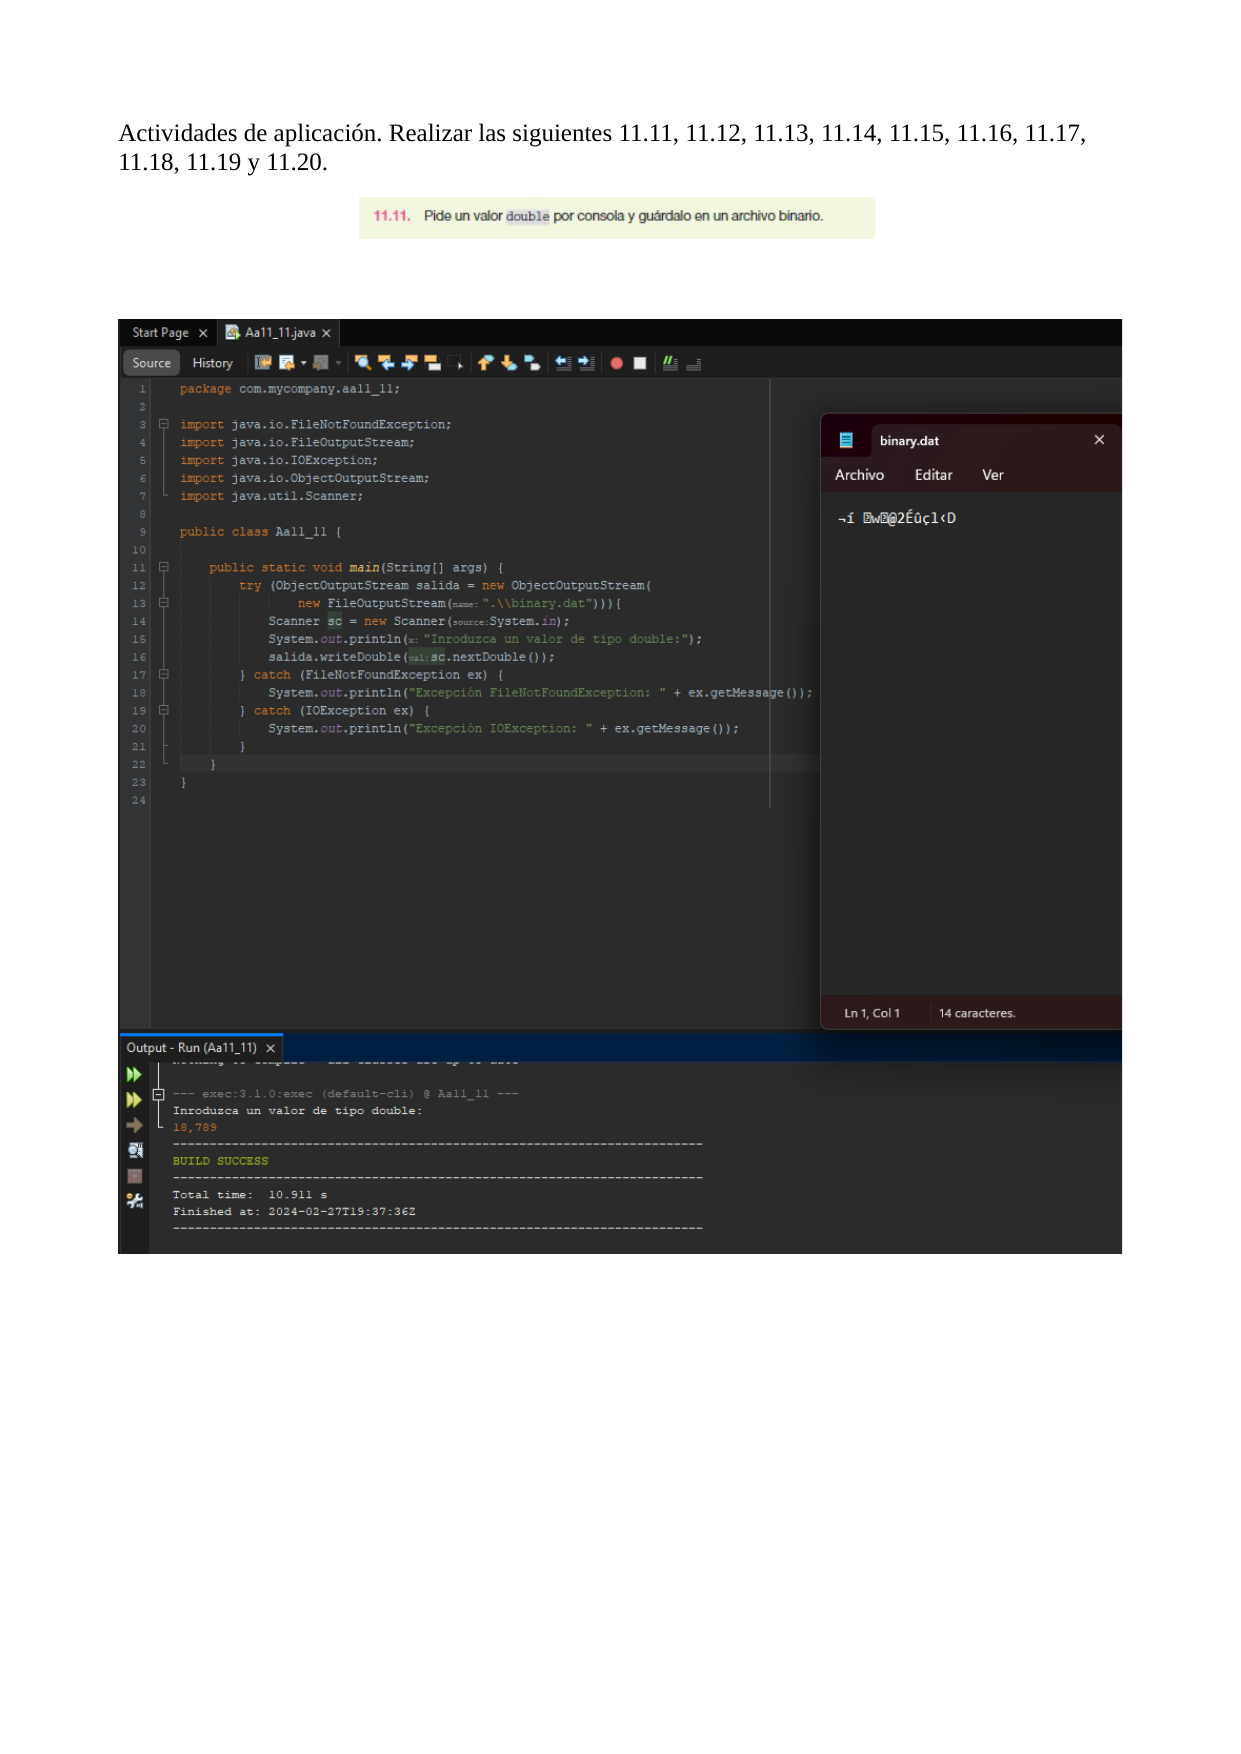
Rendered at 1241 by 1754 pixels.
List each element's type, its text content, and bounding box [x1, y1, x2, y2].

picture [359, 197, 876, 239]
text Actividades de aplicación. Realizar las siguientes 11.11, 11.12, 11.13, 11.14, 11.15, 11.16, 11.17, 11.18, 11.19 y 11.20. [118, 118, 1122, 176]
picture [118, 319, 1123, 1254]
